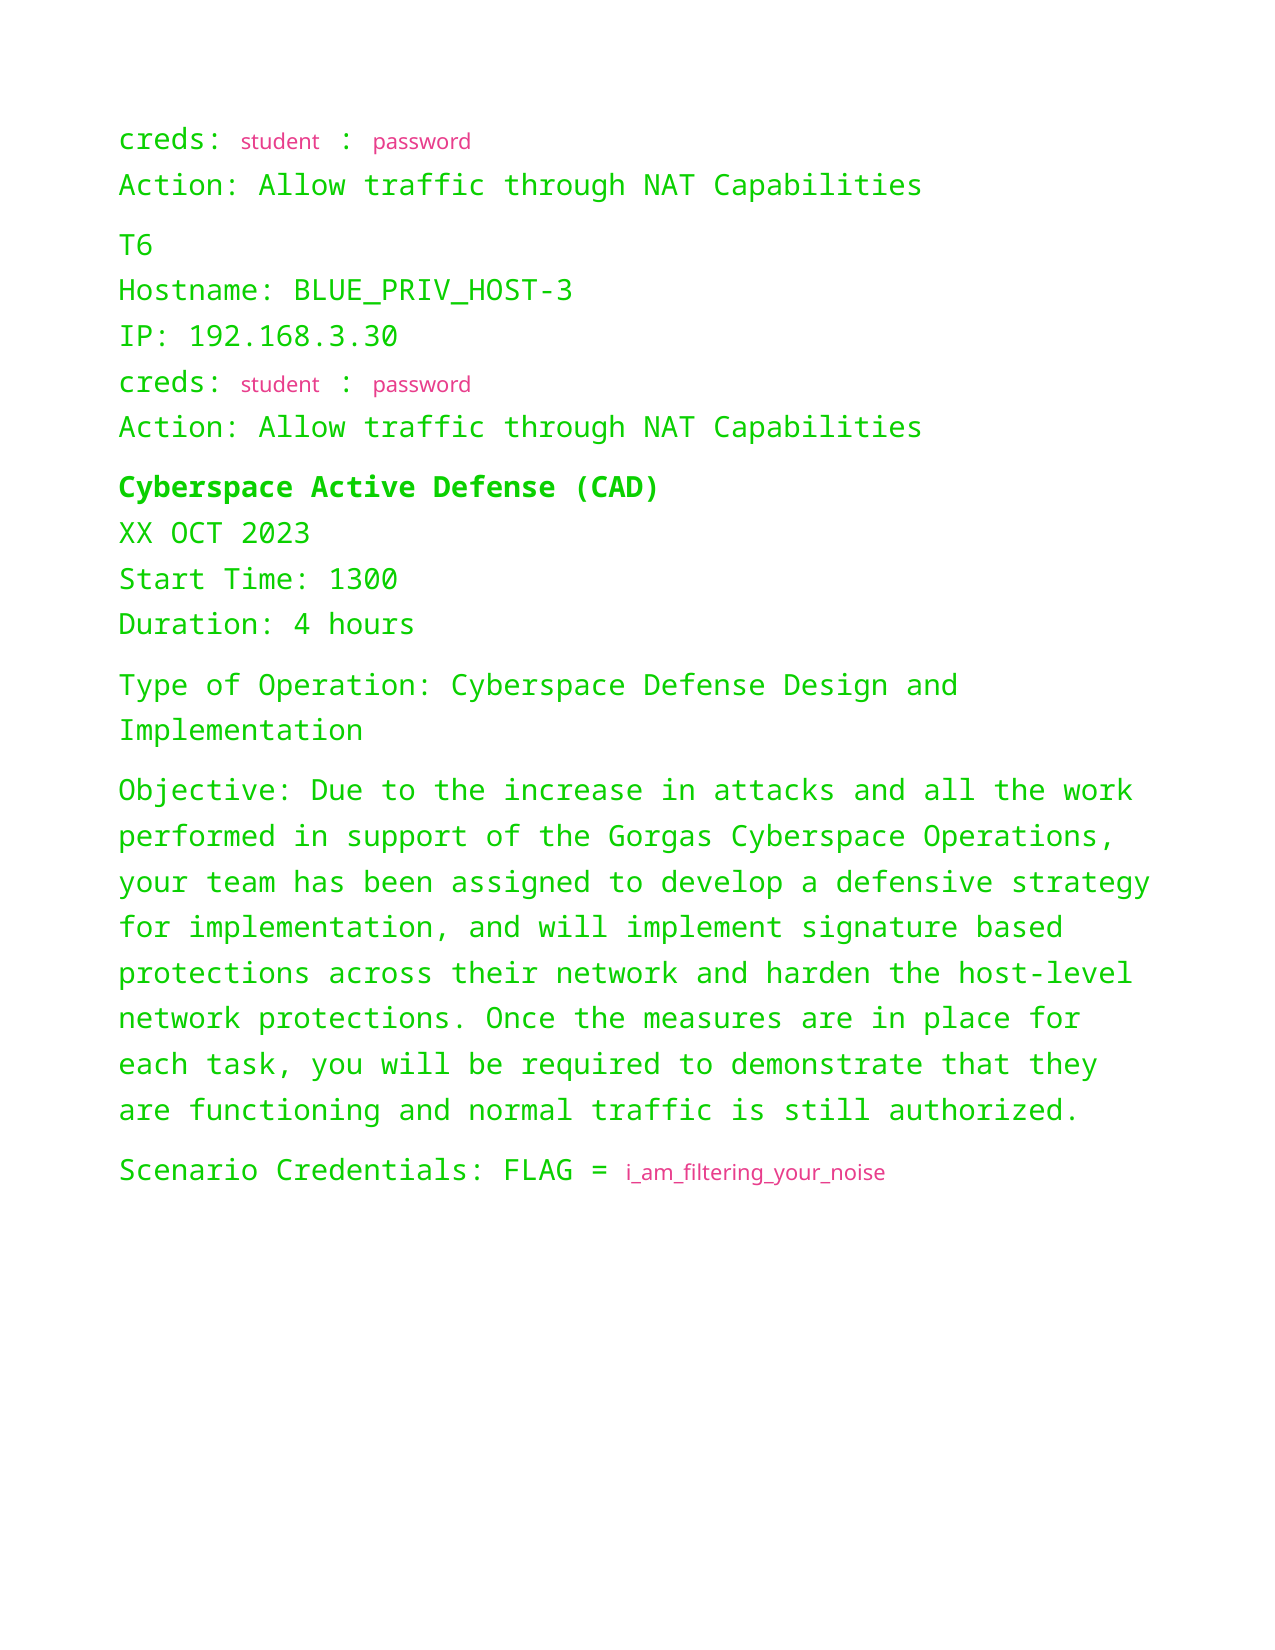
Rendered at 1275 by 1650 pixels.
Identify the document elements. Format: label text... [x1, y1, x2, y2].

text creds: student : password Action: Allow traffic through NAT Capabilities [118, 118, 1157, 203]
text Type of Operation: Cyberspace Defense Design and Implementation [118, 664, 1157, 749]
text Objective: Due to the increase in attacks and all the work performed in support of the Gorgas Cyberspace Operations, your team has been assigned to develop a defensive strategy for implementation, and will implement signature based protections across their network and harden the host-level network protections. Once the measures are in place for each task, you will be required to demonstrate that they are functioning and normal traffic is still authorized. [118, 769, 1157, 1129]
text Cyberspace Active Defense (CAD) XX OCT 2023 Start Time: 1300 Duration: 4 hours [118, 467, 1157, 643]
text T6 Hostname: BLUE_PRIV_HOST-3 IP: 192.168.3.30 creds: student : password Action: Allow traffic through NAT Capabilities [118, 224, 1157, 446]
text Scenario Credentials: FLAG = i_am_filtering_your_noise [118, 1149, 1157, 1189]
